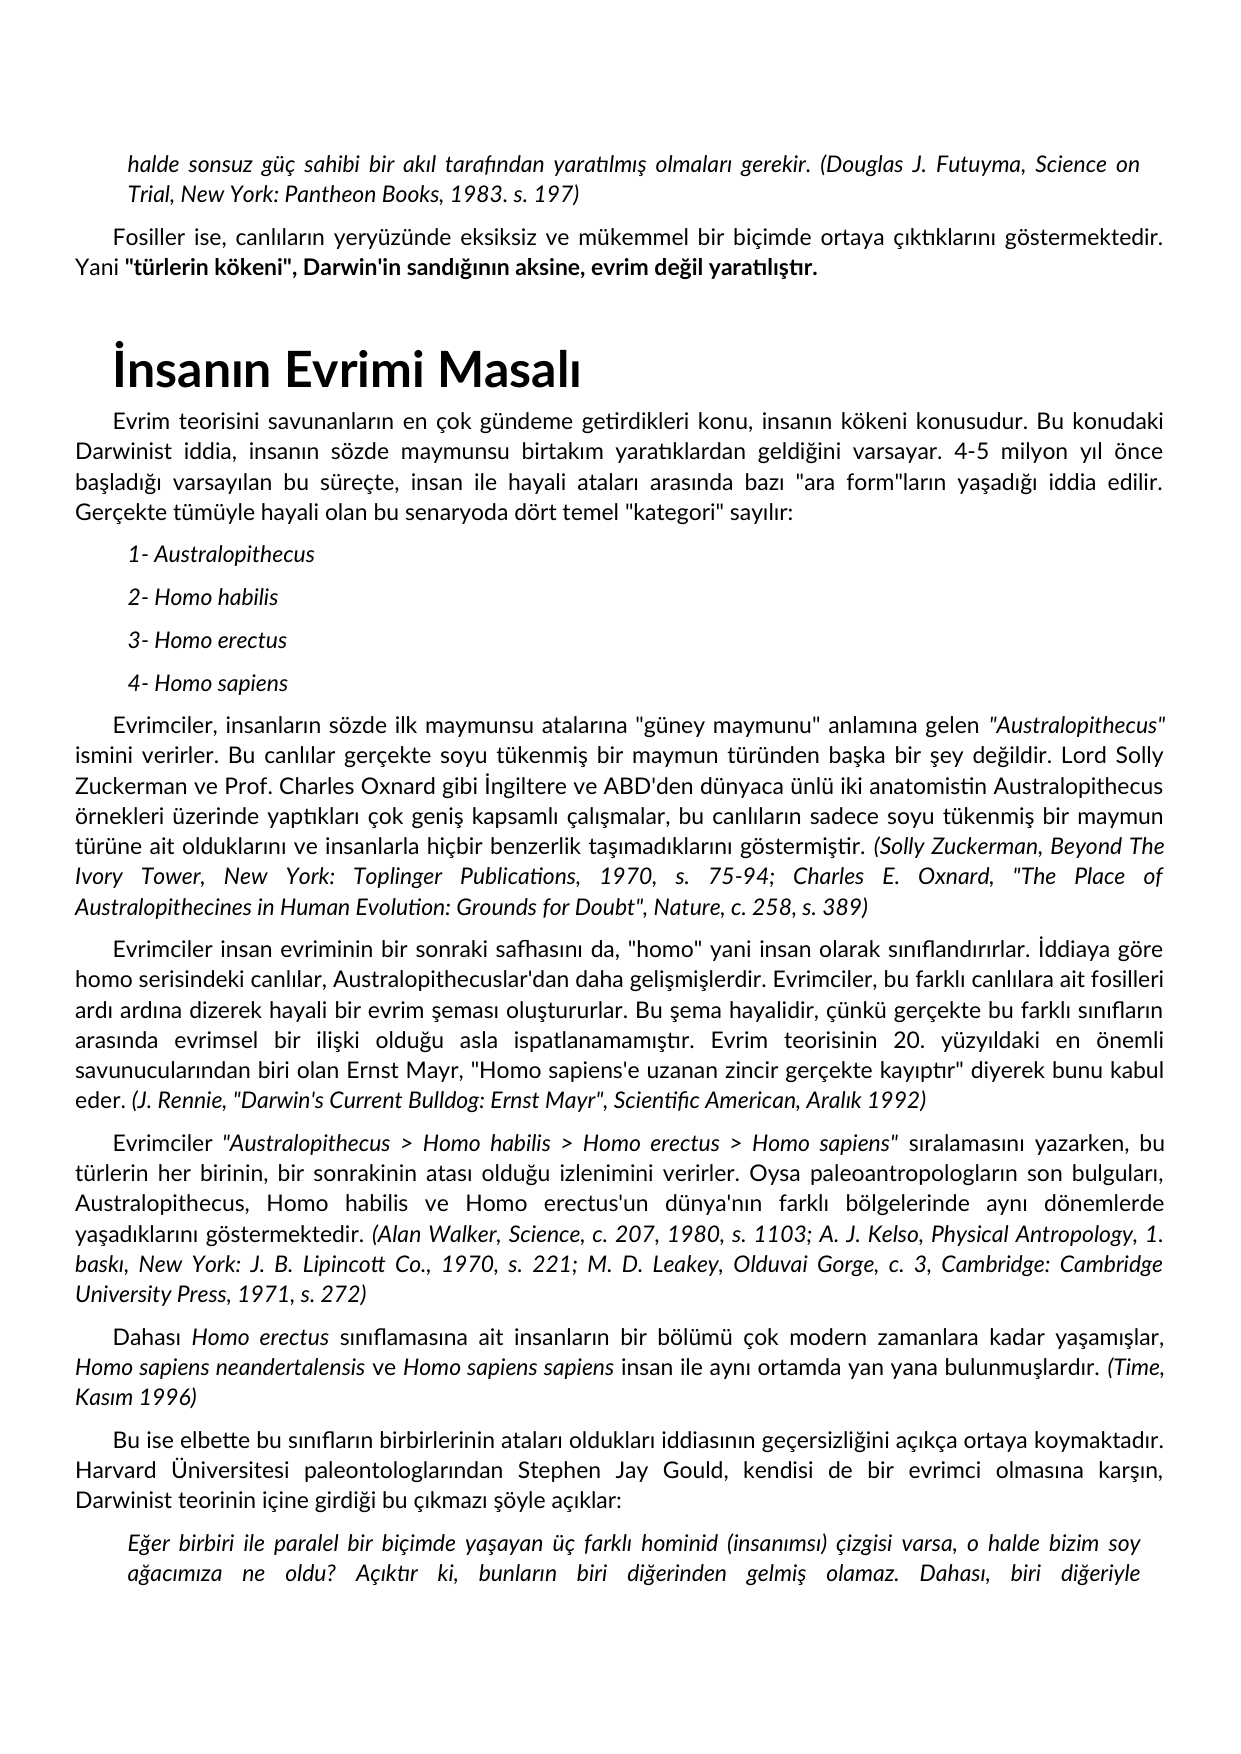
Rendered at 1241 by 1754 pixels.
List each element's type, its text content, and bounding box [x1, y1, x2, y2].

text 3- Homo erectus [127, 626, 1143, 653]
text Evrim teorisini savunanların en çok gündeme getirdikleri konu, insanın kökeni konusudur. Bu konudaki Darwinist iddia, insanın sözde maymunsu birtakım yaratıklardan geldiğini varsayar. 4-5 milyon yıl önce başladığı varsayılan bu süreçte, insan ile hayali ataları arasında bazı "ara form"ların yaşadığı iddia edilir. Gerçekte tümüyle hayali olan bu senaryoda dört temel "kategori" sayılır: [75, 407, 1165, 525]
text Evrimciler, insanların sözde ilk maymunsu atalarına "güney maymunu" anlamına gelen "Australopithecus" ismini verirler. Bu canlılar gerçekte soyu tükenmiş bir maymun türünden başka bir şey değildir. Lord Solly Zuckerman ve Prof. Charles Oxnard gibi İngiltere ve ABD'den dünyaca ünlü iki anatomistin Australopithecus örnekleri üzerinde yaptıkları çok geniş kapsamlı çalışmalar, bu canlıların sadece soyu tükenmiş bir maymun türüne ait olduklarını ve insanlarla hiçbir benzerlik taşımadıklarını göstermiştir. (Solly Zuckerman, Beyond The Ivory Tower, New York: Toplinger Publications, 1970, s. 75-94; Charles E. Oxnard, "The Place of Australopithecines in Human Evolution: Grounds for Doubt", Nature, c. 258, s. 389) [75, 711, 1165, 920]
text Evrimciler "Australopithecus > Homo habilis > Homo erectus > Homo sapiens" sıralamasını yazarken, bu türlerin her birinin, bir sonrakinin atası olduğu izlenimini verirler. Oysa paleoantropologların son bulguları, Australopithecus, Homo habilis ve Homo erectus'un dünya'nın farklı bölgelerinde aynı dönemlerde yaşadıklarını göstermektedir. (Alan Walker, Science, c. 207, 1980, s. 1103; A. J. Kelso, Physical Antropology, 1. baskı, New York: J. B. Lipincott Co., 1970, s. 221; M. D. Leakey, Olduvai Gorge, c. 3, Cambridge: Cambridge University Press, 1971, s. 272) [75, 1129, 1165, 1307]
text Evrimciler insan evriminin bir sonraki safhasını da, "homo" yani insan olarak sınıflandırırlar. İddiaya göre homo serisindeki canlılar, Australopithecuslar'dan daha gelişmişlerdir. Evrimciler, bu farklı canlılara ait fosilleri ardı ardına dizerek hayali bir evrim şeması oluştururlar. Bu şema hayalidir, çünkü gerçekte bu farklı sınıfların arasında evrimsel bir ilişki olduğu asla ispatlanamamıştır. Evrim teorisinin 20. yüzyıldaki en önemli savunucularından biri olan Ernst Mayr, "Homo sapiens'e uzanan zincir gerçekte kayıptır" diyerek bunu kabul eder. (J. Rennie, "Darwin's Current Bulldog: Ernst Mayr", Scientific American, Aralık 1992) [75, 935, 1165, 1113]
subtitle İnsanın Evrimi Masalı [112, 338, 1165, 398]
text Eğer birbiri ile paralel bir biçimde yaşayan üç farklı hominid (insanımsı) çizgisi varsa, o halde bizim soy ağacımıza ne oldu? Açıktır ki, bunların biri diğerinden gelmiş olamaz. Dahası, biri diğeriyle [127, 1529, 1143, 1586]
text Bu ise elbette bu sınıfların birbirlerinin ataları oldukları iddiasının geçersizliğini açıkça ortaya koymaktadır. Harvard Üniversitesi paleontologlarından Stephen Jay Gould, kendisi de bir evrimci olmasına karşın, Darwinist teorinin içine girdiği bu çıkmazı şöyle açıklar: [75, 1426, 1165, 1513]
text Fosiller ise, canlıların yeryüzünde eksiksiz ve mükemmel bir biçimde ortaya çıktıklarını göstermektedir. Yani "türlerin kökeni", Darwin'in sandığının aksine, evrim değil yaratılıştır. [75, 223, 1165, 281]
text Dahası Homo erectus sınıflamasına ait insanların bir bölümü çok modern zamanlara kadar yaşamışlar, Homo sapiens neandertalensis ve Homo sapiens sapiens insan ile aynı ortamda yan yana bulunmuşlardır. (Time, Kasım 1996) [75, 1322, 1165, 1410]
text 1- Australopithecus [127, 540, 1143, 568]
text 4- Homo sapiens [127, 668, 1143, 696]
text halde sonsuz güç sahibi bir akıl tarafından yaratılmış olmaları gerekir. (Douglas J. Futuyma, Science on Trial, New York: Pantheon Books, 1983. s. 197) [127, 150, 1143, 208]
text 2- Homo habilis [127, 583, 1143, 610]
